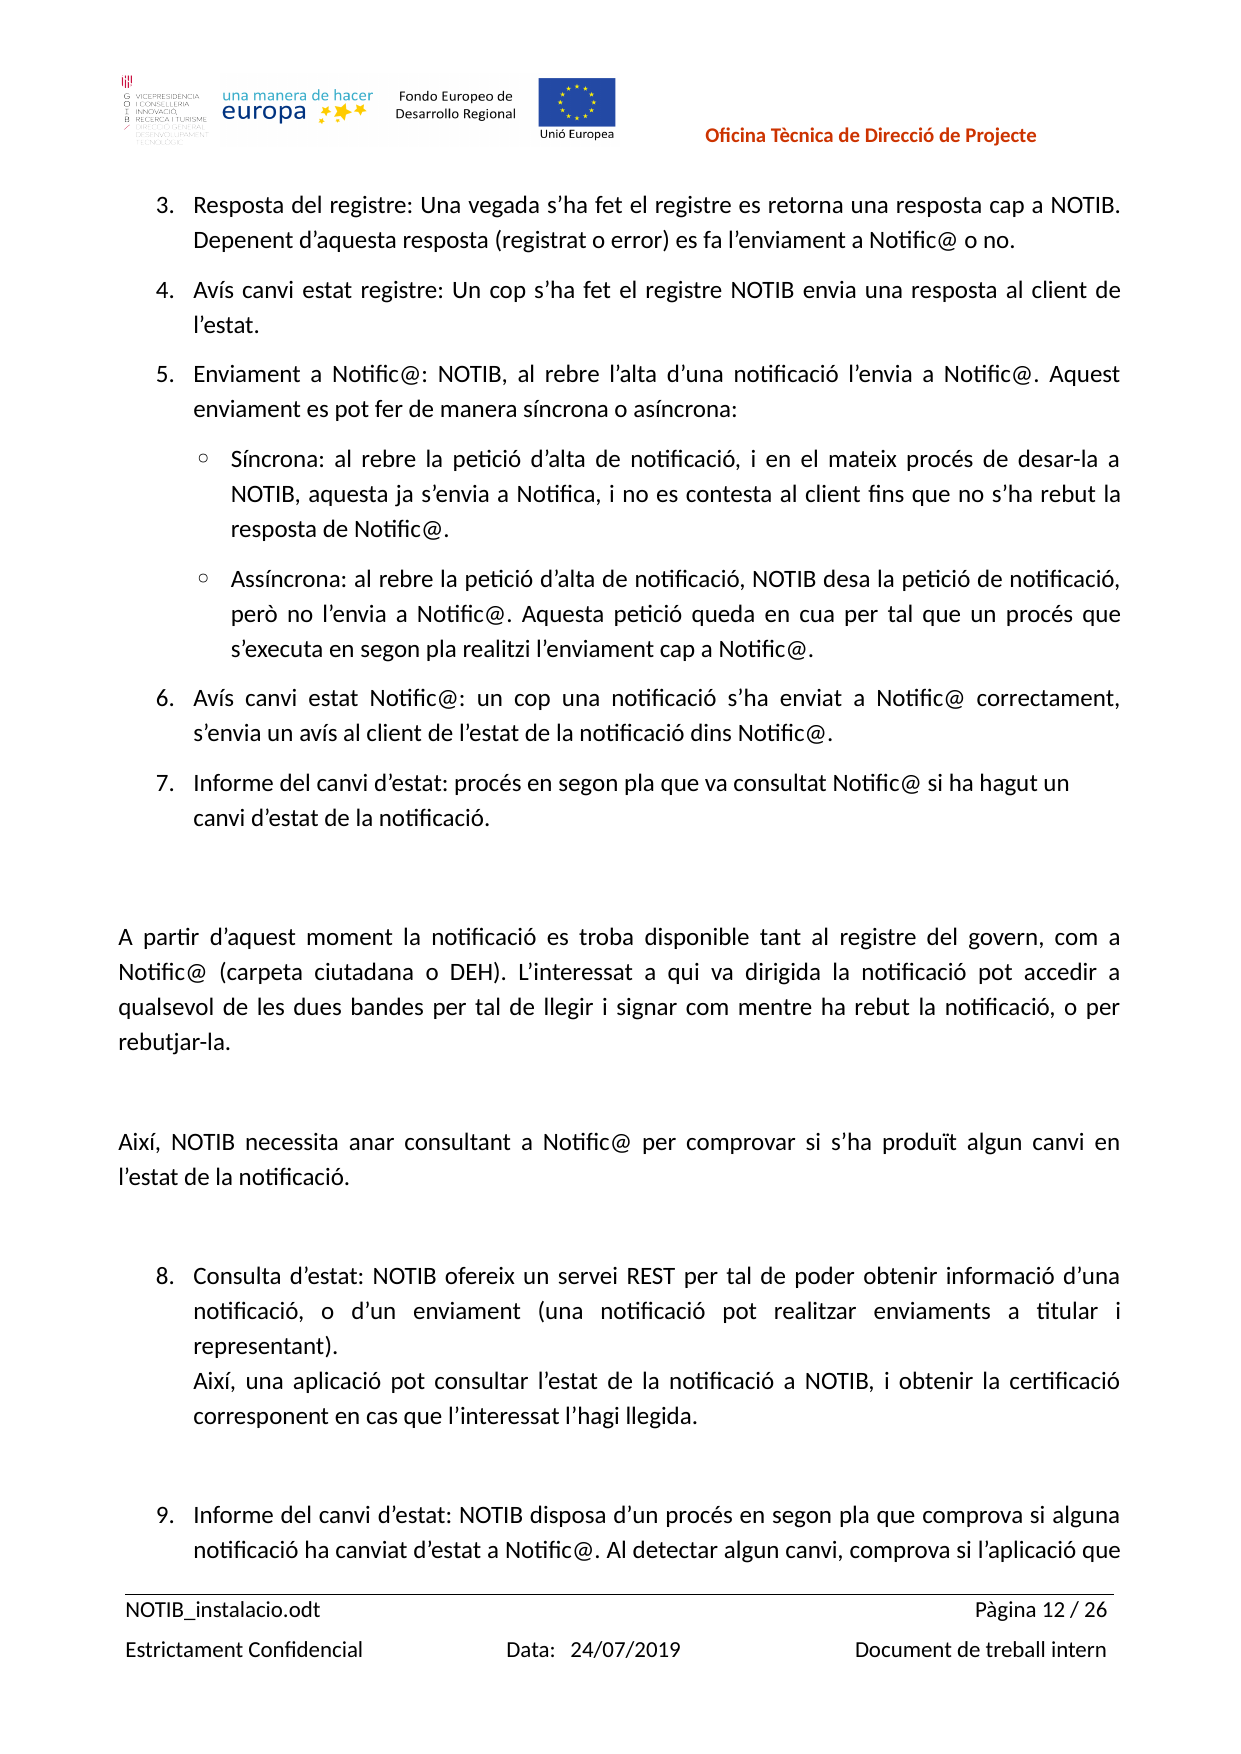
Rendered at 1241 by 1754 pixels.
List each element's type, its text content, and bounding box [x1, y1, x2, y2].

list Informe del canvi d’estat: NOTIB disposa d’un procés en segon pla que comprova si alguna notificació ha canviat d’estat a Notific@. Al detectar algun canvi, comprova si l’aplicació que [156, 1499, 1122, 1564]
list Enviament a Notific@: NOTIB, al rebre l’alta d’una notificació l’envia a Notific@. Aquest enviament es pot fer de manera síncrona o asíncrona: [156, 359, 1122, 424]
list Consulta d’estat: NOTIB ofereix un servei REST per tal de poder obtenir informació d’una notificació, o d’un enviament (una notificació pot realitzar enviaments a titular i representant). Així, una aplicació pot consultar l’estat de la notificació a NOTIB, i obtenir la certificació corresponent en cas que l’interessat l’hagi llegida. [156, 1260, 1122, 1430]
list Síncrona: al rebre la petició d’alta de notificació, i en el mateix procés de desar-la a NOTIB, aquesta ja s’envia a Notifica, i no es contesta al client fins que no s’ha rebut la resposta de Notific@. [193, 443, 1122, 544]
picture [219, 73, 621, 147]
picture [118, 73, 213, 147]
list Avís canvi estat registre: Un cop s’ha fet el registre NOTIB envia una resposta al client de l’estat. [156, 274, 1122, 339]
list Assíncrona: al rebre la petició d’alta de notificació, NOTIB desa la petició de notificació, però no l’envia a Notific@. Aquesta petició queda en cua per tal que un procés que s’executa en segon pla realitzi l’enviament cap a Notific@. [193, 563, 1122, 663]
text Així, NOTIB necessita anar consultant a Notific@ per comprovar si s’ha produït algun canvi en l’estat de la notificació. [118, 1126, 1122, 1191]
list Resposta del registre: Una vegada s’ha fet el registre es retorna una resposta cap a NOTIB. Depenent d’aquesta resposta (registrat o error) es fa l’enviament a Notific@ o no. [156, 189, 1122, 255]
list Informe del canvi d’estat: procés en segon pla que va consultat Notific@ si ha hagut un canvi d’estat de la notificació. [156, 767, 1122, 867]
text A partir d’aquest moment la notificació es troba disponible tant al registre del govern, com a Notific@ (carpeta ciutadana o DEH). L’interessat a qui va dirigida la notificació pot accedir a qualsevol de les dues bandes per tal de llegir i signar com mentre ha rebut la notificació, o per rebutjar-la. [118, 887, 1122, 1057]
list Avís canvi estat Notific@: un cop una notificació s’ha enviat a Notific@ correctament, s’envia un avís al client de l’estat de la notificació dins Notific@. [156, 682, 1122, 748]
